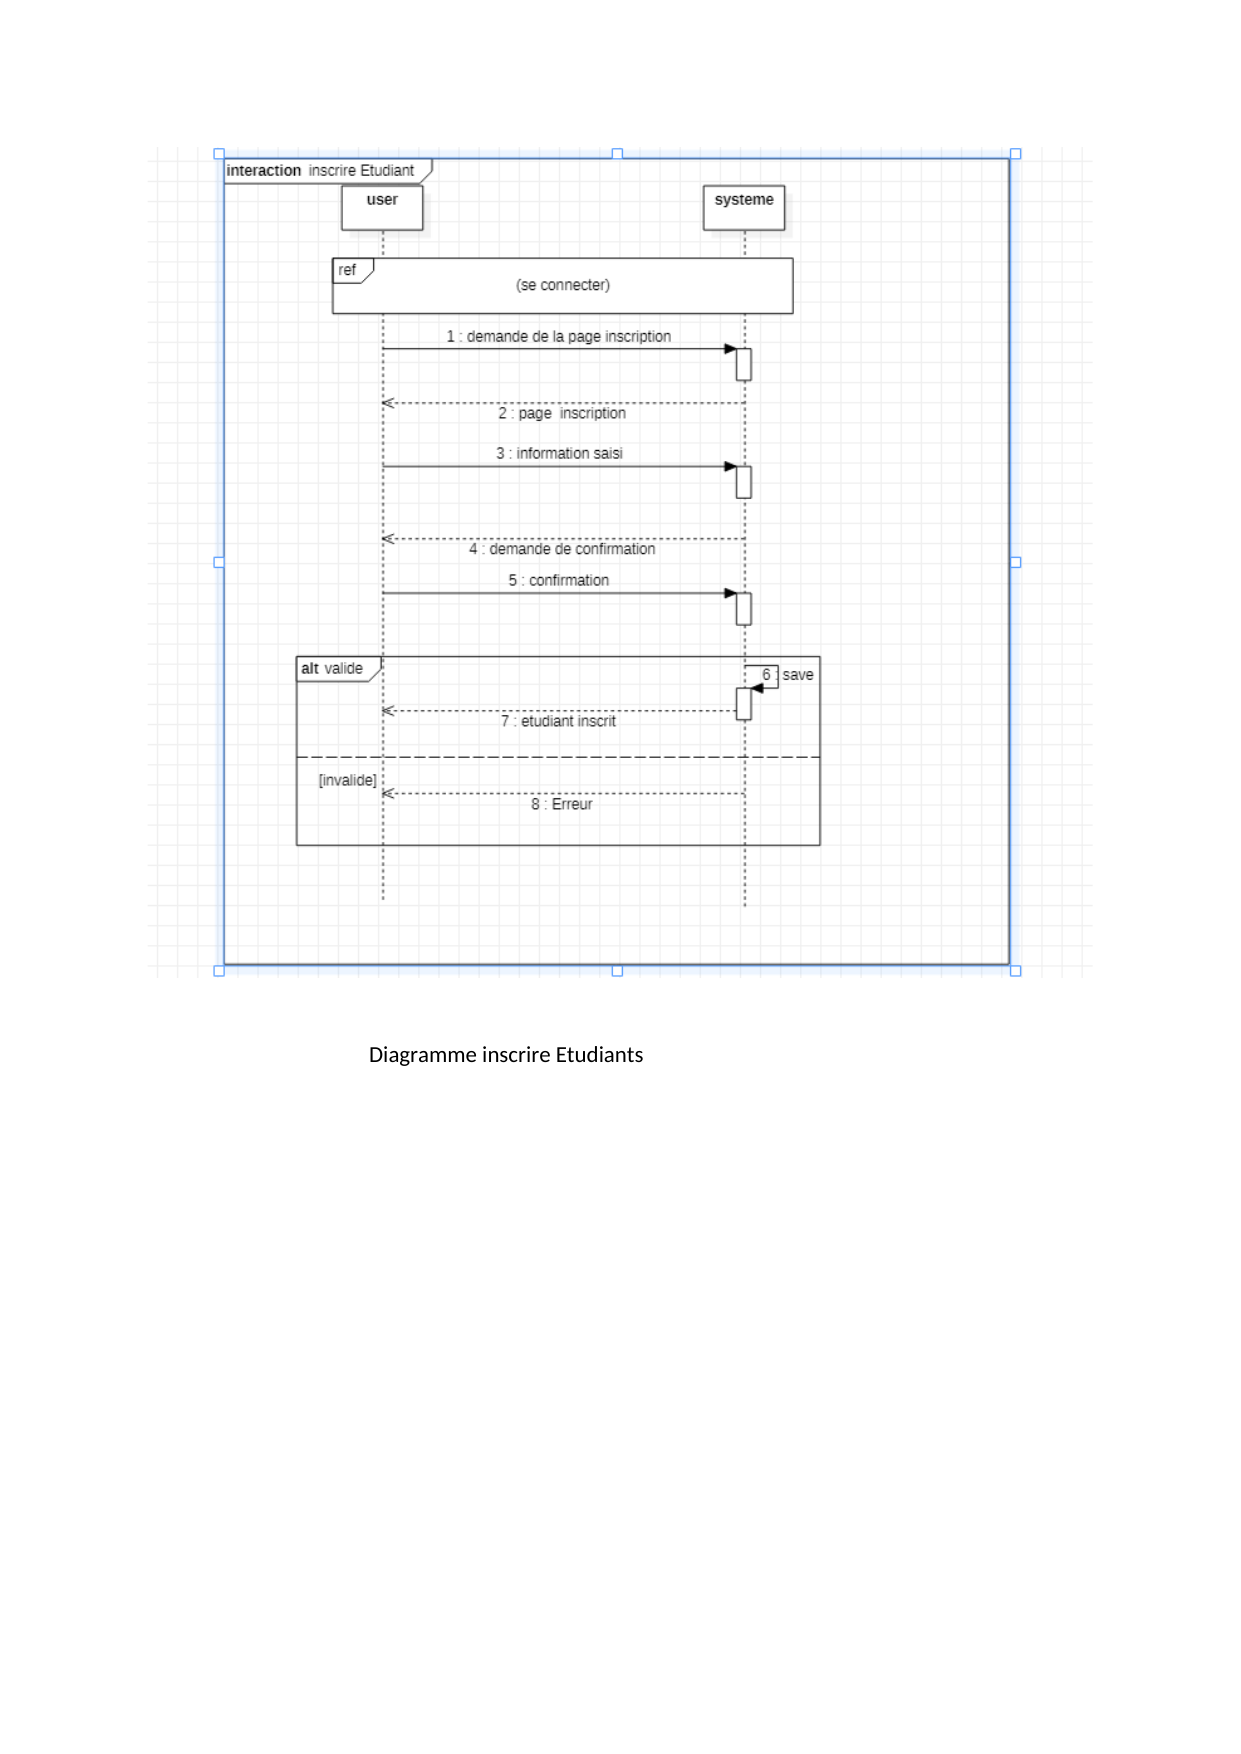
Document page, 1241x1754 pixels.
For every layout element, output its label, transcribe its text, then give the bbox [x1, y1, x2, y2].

text Diagramme inscrire Etudiants [295, 1041, 1093, 1069]
